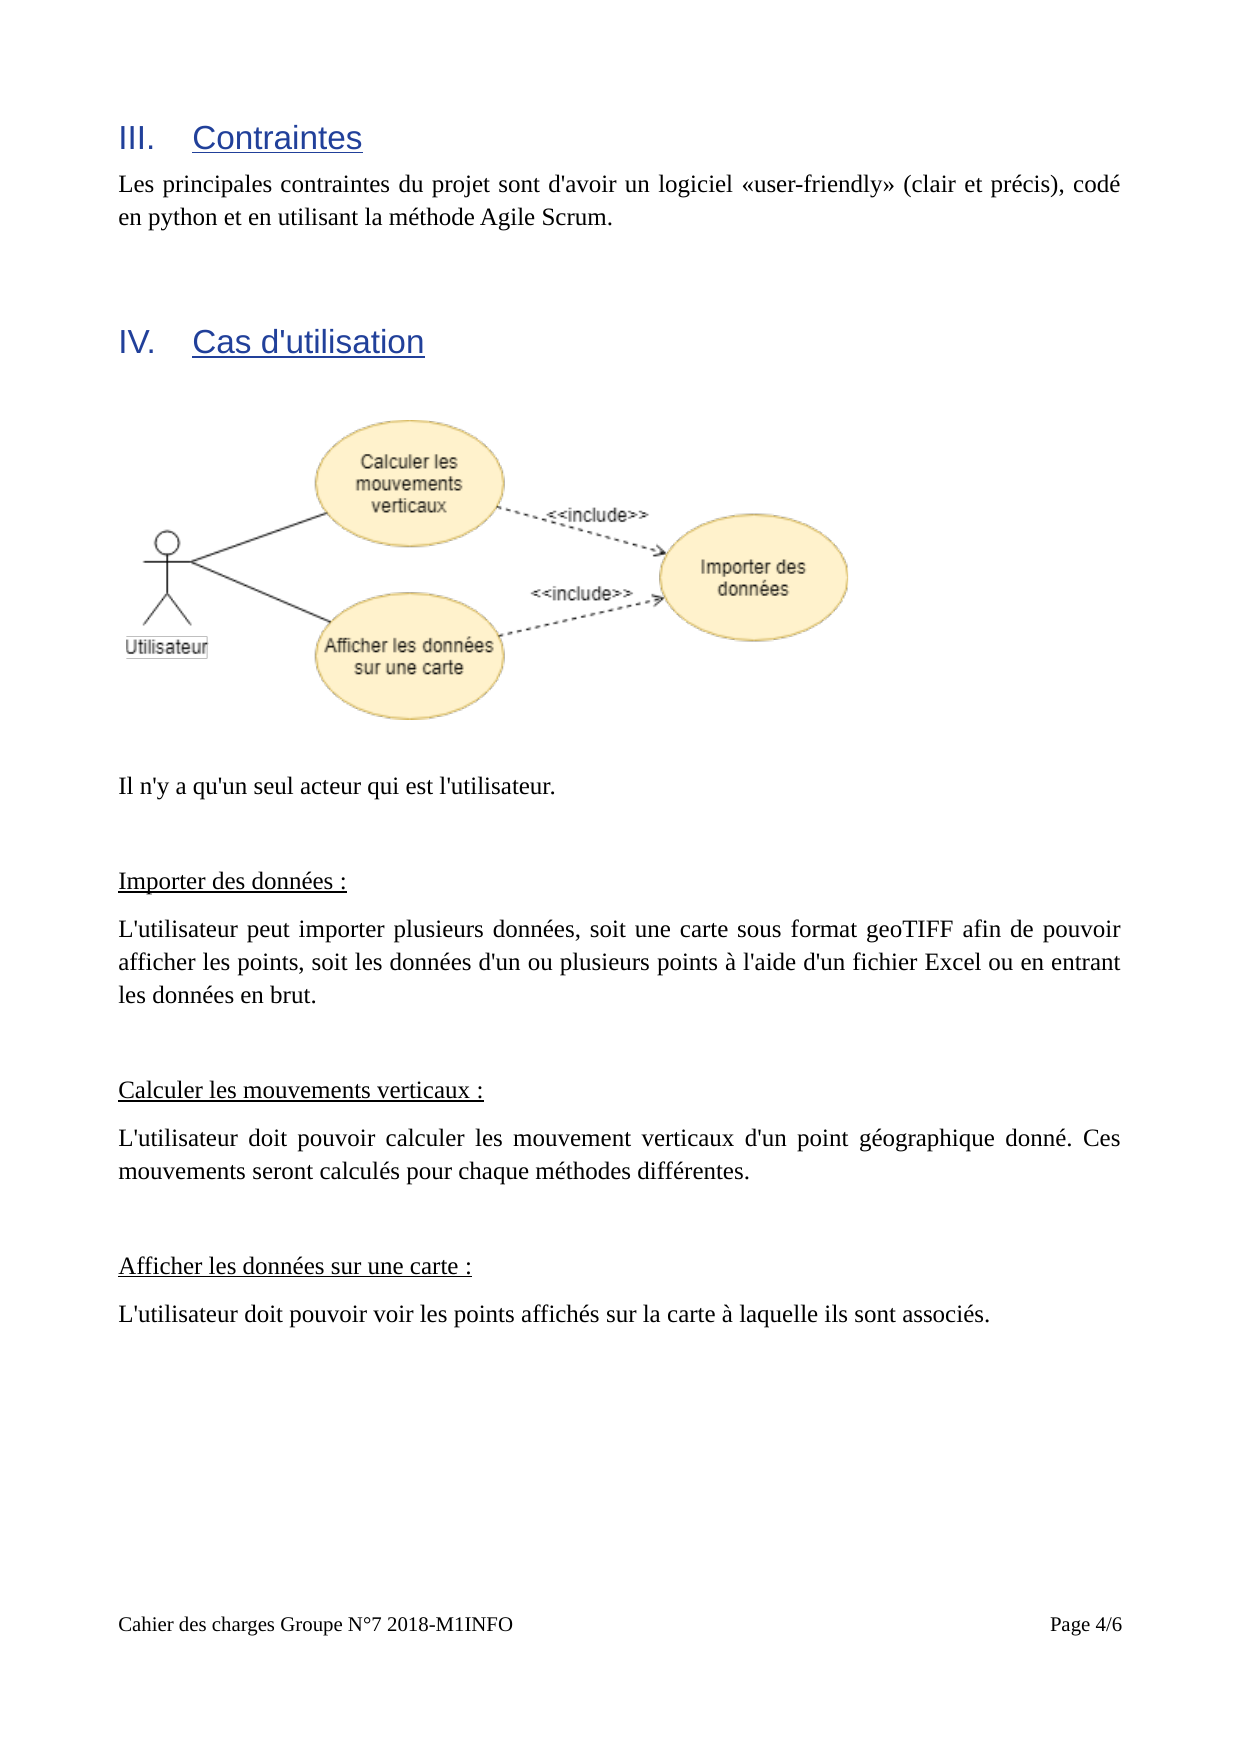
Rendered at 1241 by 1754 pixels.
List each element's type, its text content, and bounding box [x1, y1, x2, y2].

text Importer des données : [118, 866, 1122, 895]
text L'utilisateur doit pouvoir calculer les mouvement verticaux d'un point géographique donné. Ces mouvements seront calculés pour chaque méthodes différentes. [118, 1123, 1122, 1184]
subtitle Contraintes [118, 118, 1122, 157]
text L'utilisateur doit pouvoir voir les points affichés sur la carte à laquelle ils sont associés. [118, 1299, 1122, 1327]
text Calculer les mouvements verticaux : [118, 1075, 1122, 1104]
text L'utilisateur peut importer plusieurs données, soit une carte sous format geoTIFF afin de pouvoir afficher les points, soit les données d'un ou plusieurs points à l'aide d'un fichier Excel ou en entrant les données en brut. [118, 914, 1122, 1009]
text Il n'y a qu'un seul acteur qui est l'utilisateur. [118, 771, 1122, 800]
text Les principales contraintes du projet sont d'avoir un logiciel «user-friendly» (clair et précis), codé en python et en utilisant la méthode Agile Scrum. [118, 169, 1122, 231]
subtitle Cas d'utilisation [118, 322, 1122, 361]
text Afficher les données sur une carte : [118, 1251, 1122, 1280]
